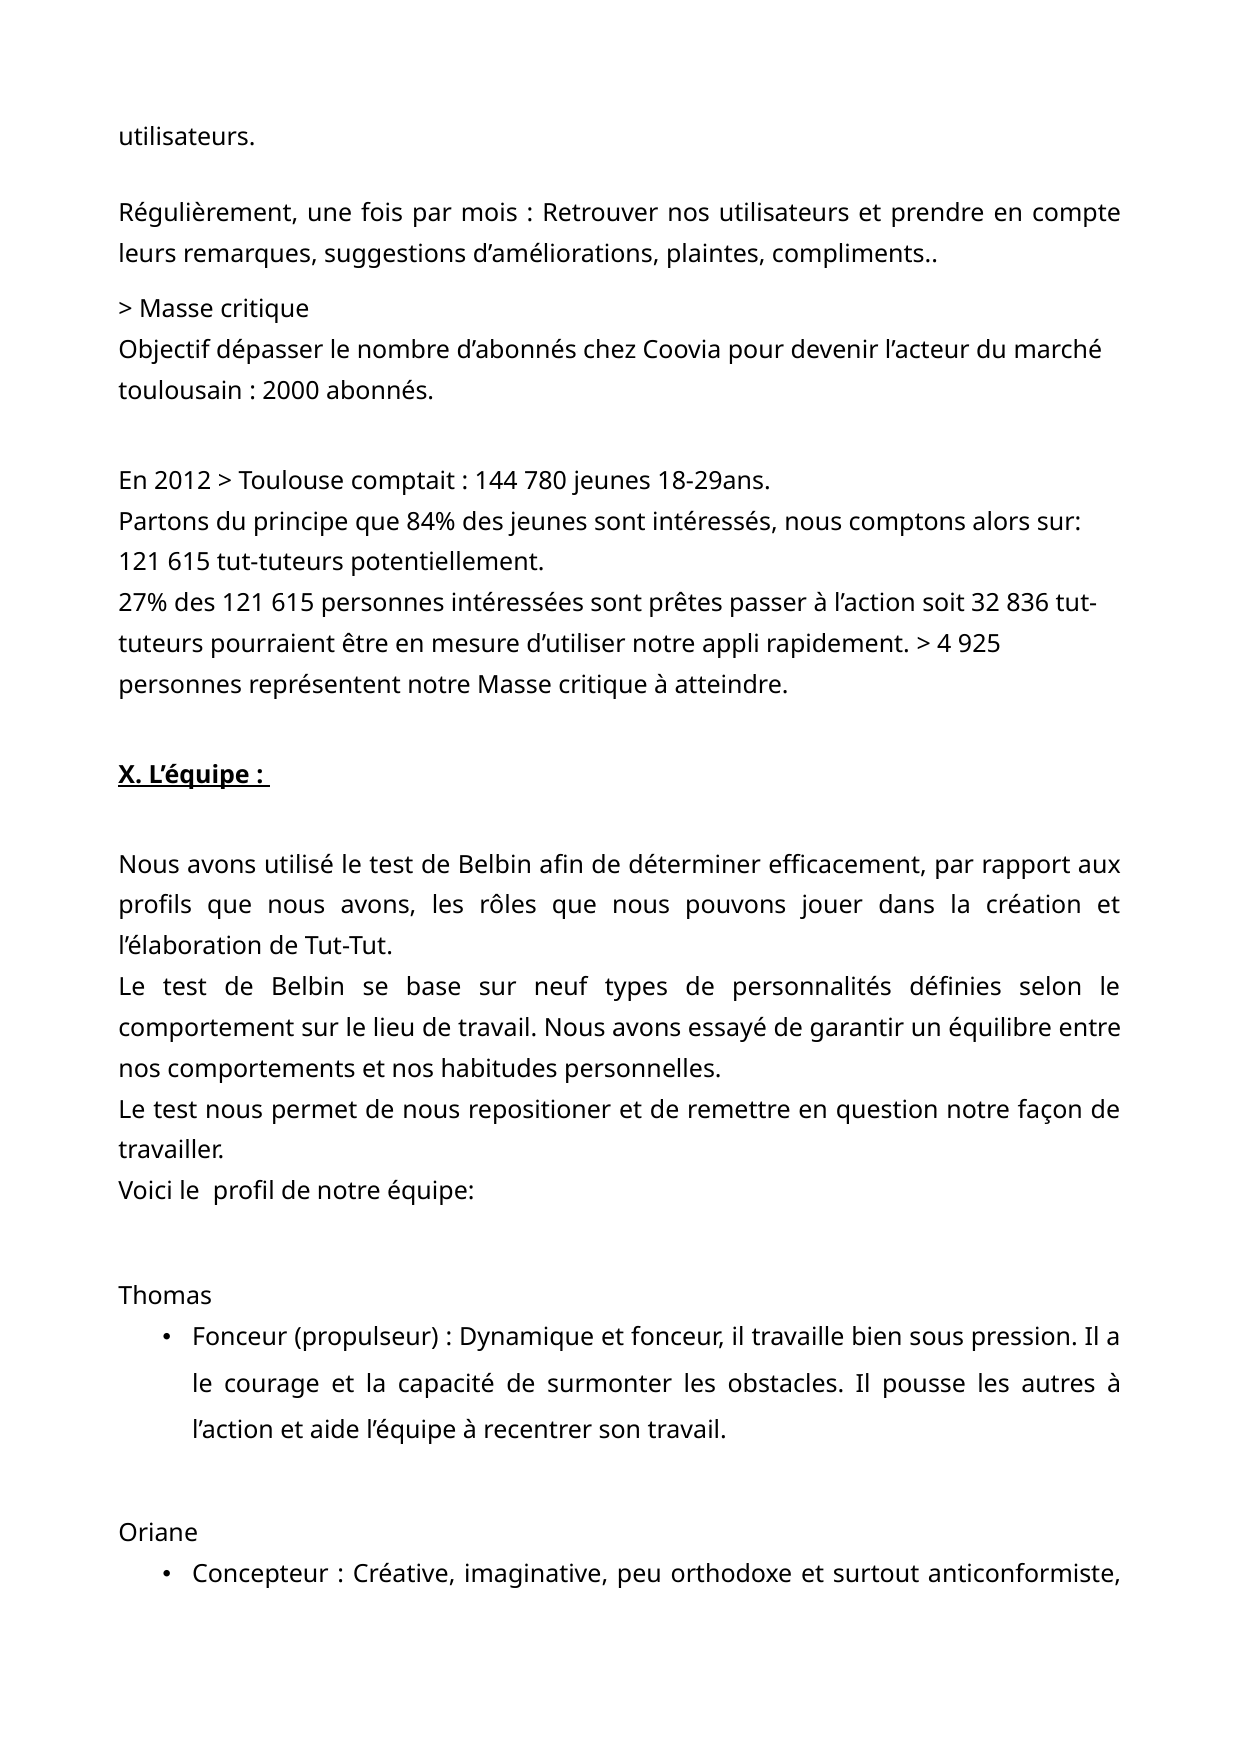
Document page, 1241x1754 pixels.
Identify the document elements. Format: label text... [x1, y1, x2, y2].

text En 2012 > Toulouse comptait : 144 780 jeunes 18-29ans. [118, 462, 1122, 496]
text Thomas [118, 1277, 1122, 1311]
text Oriane [118, 1514, 1122, 1549]
text Voici le profil de notre équipe: [118, 1173, 1122, 1207]
text Objectif dépasser le nombre d’abonnés chez Coovia pour devenir l’acteur du marché toulousain : 2000 abonnés. [118, 332, 1122, 406]
text X. L’équipe : [118, 756, 1122, 790]
text Régulièrement, une fois par mois : Retrouver nos utilisateurs et prendre en compte leurs remarques, suggestions d’améliorations, plaintes, compliments.. [118, 159, 1122, 269]
text utilisateurs. [118, 118, 1122, 152]
text Le test de Belbin se base sur neuf types de personnalités définies selon le comportement sur le lieu de travail. Nous avons essayé de garantir un équilibre entre nos comportements et nos habitudes personnelles. [118, 969, 1122, 1084]
text Partons du principe que 84% des jeunes sont intéressés, nous comptons alors sur: 121 615 tut-tuteurs potentiellement. [118, 503, 1122, 578]
list Fonceur (propulseur) : Dynamique et fonceur, il travaille bien sous pression. Il a le courage et la capacité de surmonter les obstacles. Il pousse les autres à l’action et aide l’équipe à recentrer son travail. [162, 1318, 1122, 1446]
text Nous avons utilisé le test de Belbin afin de déterminer efficacement, par rapport aux profils que nous avons, les rôles que nous pouvons jouer dans la création et l’élaboration de Tut-Tut. [118, 846, 1122, 962]
text 27% des 121 615 personnes intéressées sont prêtes passer à l’action soit 32 836 tut-tuteurs pourraient être en mesure d’utiliser notre appli rapidement. > 4 925 personnes représentent notre Masse critique à atteindre. [118, 585, 1122, 701]
text Le test nous permet de nous repositioner et de remettre en question notre façon de travailler. [118, 1091, 1122, 1166]
list Concepteur : Créative, imaginative, peu orthodoxe et surtout anticonformiste, [162, 1555, 1122, 1589]
text > Masse critique [118, 291, 1122, 325]
